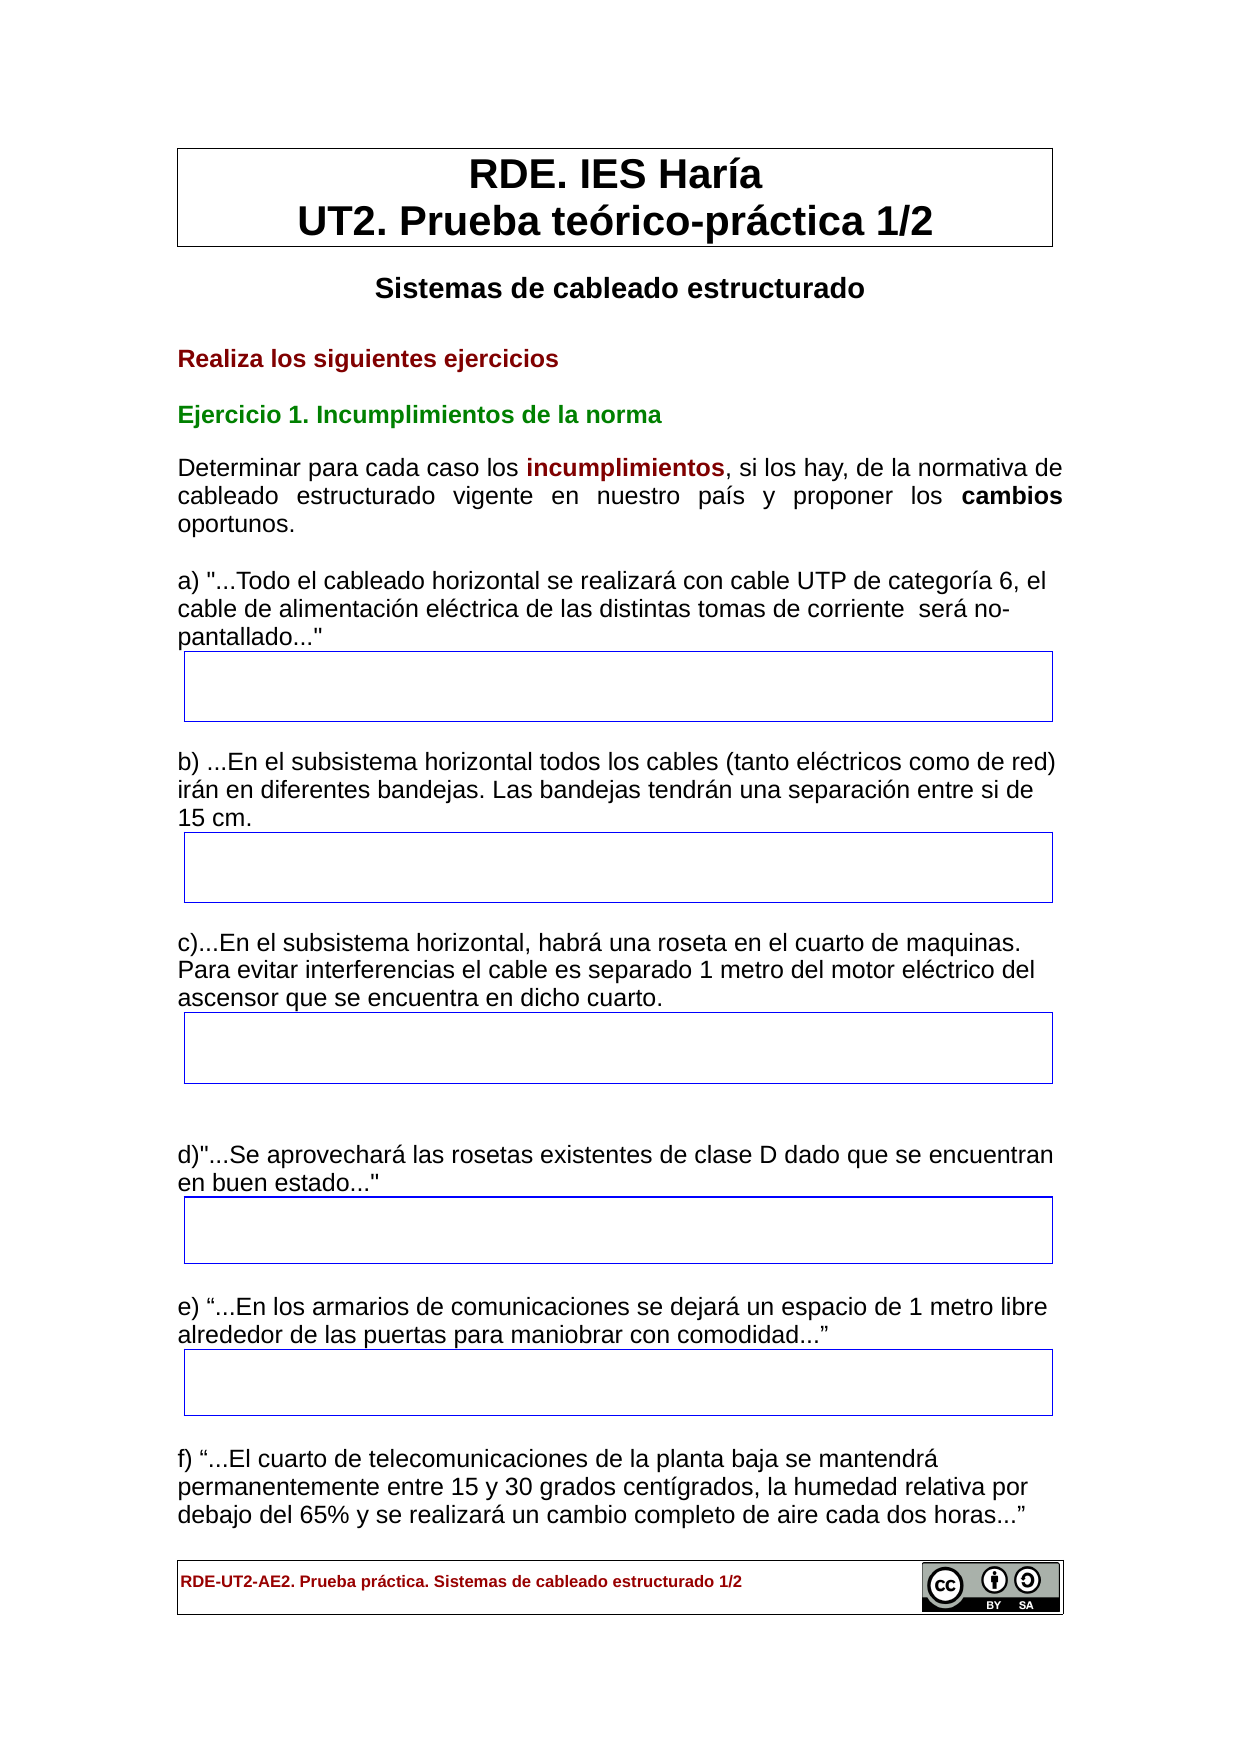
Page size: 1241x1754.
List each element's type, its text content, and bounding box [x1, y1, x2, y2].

picture [922, 1562, 1060, 1612]
table_header [185, 1350, 1052, 1414]
text e) “...En los armarios de comunicaciones se dejará un espacio de 1 metro libre alrededor de las puertas para maniobrar con comodidad...” [177, 1293, 1063, 1348]
subtitle Sistemas de cableado estructurado [177, 272, 1063, 304]
text b) ...En el subsistema horizontal todos los cables (tanto eléctricos como de red) irán en diferentes bandejas. Las bandejas tendrán una separación entre si de 15 cm. [177, 748, 1063, 832]
text c)...En el subsistema horizontal, habrá una roseta en el cuarto de maquinas. Para evitar interferencias el cable es separado 1 metro del motor eléctrico del ascensor que se encuentra en dicho cuarto. [177, 928, 1063, 1012]
table_header [185, 833, 1052, 902]
table_header [185, 1198, 1052, 1262]
table_header [185, 1013, 1052, 1082]
text Realiza los siguientes ejercicios [177, 345, 1063, 373]
text RDE. IES Haría [178, 149, 1052, 194]
text UT2. Prueba teórico-práctica 1/2 [178, 194, 1052, 246]
table_header [185, 652, 1052, 721]
text f) “...El cuarto de telecomunicaciones de la planta baja se mantendrá permanentemente entre 15 y 30 grados centígrados, la humedad relativa por debajo del 65% y se realizará un cambio completo de aire cada dos horas...” [177, 1445, 1063, 1528]
text Determinar para cada caso los incumplimientos, si los hay, de la normativa de cableado estructurado vigente en nuestro país y proponer los cambios oportunos. [177, 454, 1063, 538]
text Ejercicio 1. Incumplimientos de la norma [177, 401, 1063, 429]
text a) "...Todo el cableado horizontal se realizará con cable UTP de categoría 6, el cable de alimentación eléctrica de las distintas tomas de corriente será no-pantallado..." [177, 567, 1063, 651]
text d)"...Se aprovechará las rosetas existentes de clase D dado que se encuentran en buen estado..." [177, 1141, 1063, 1196]
